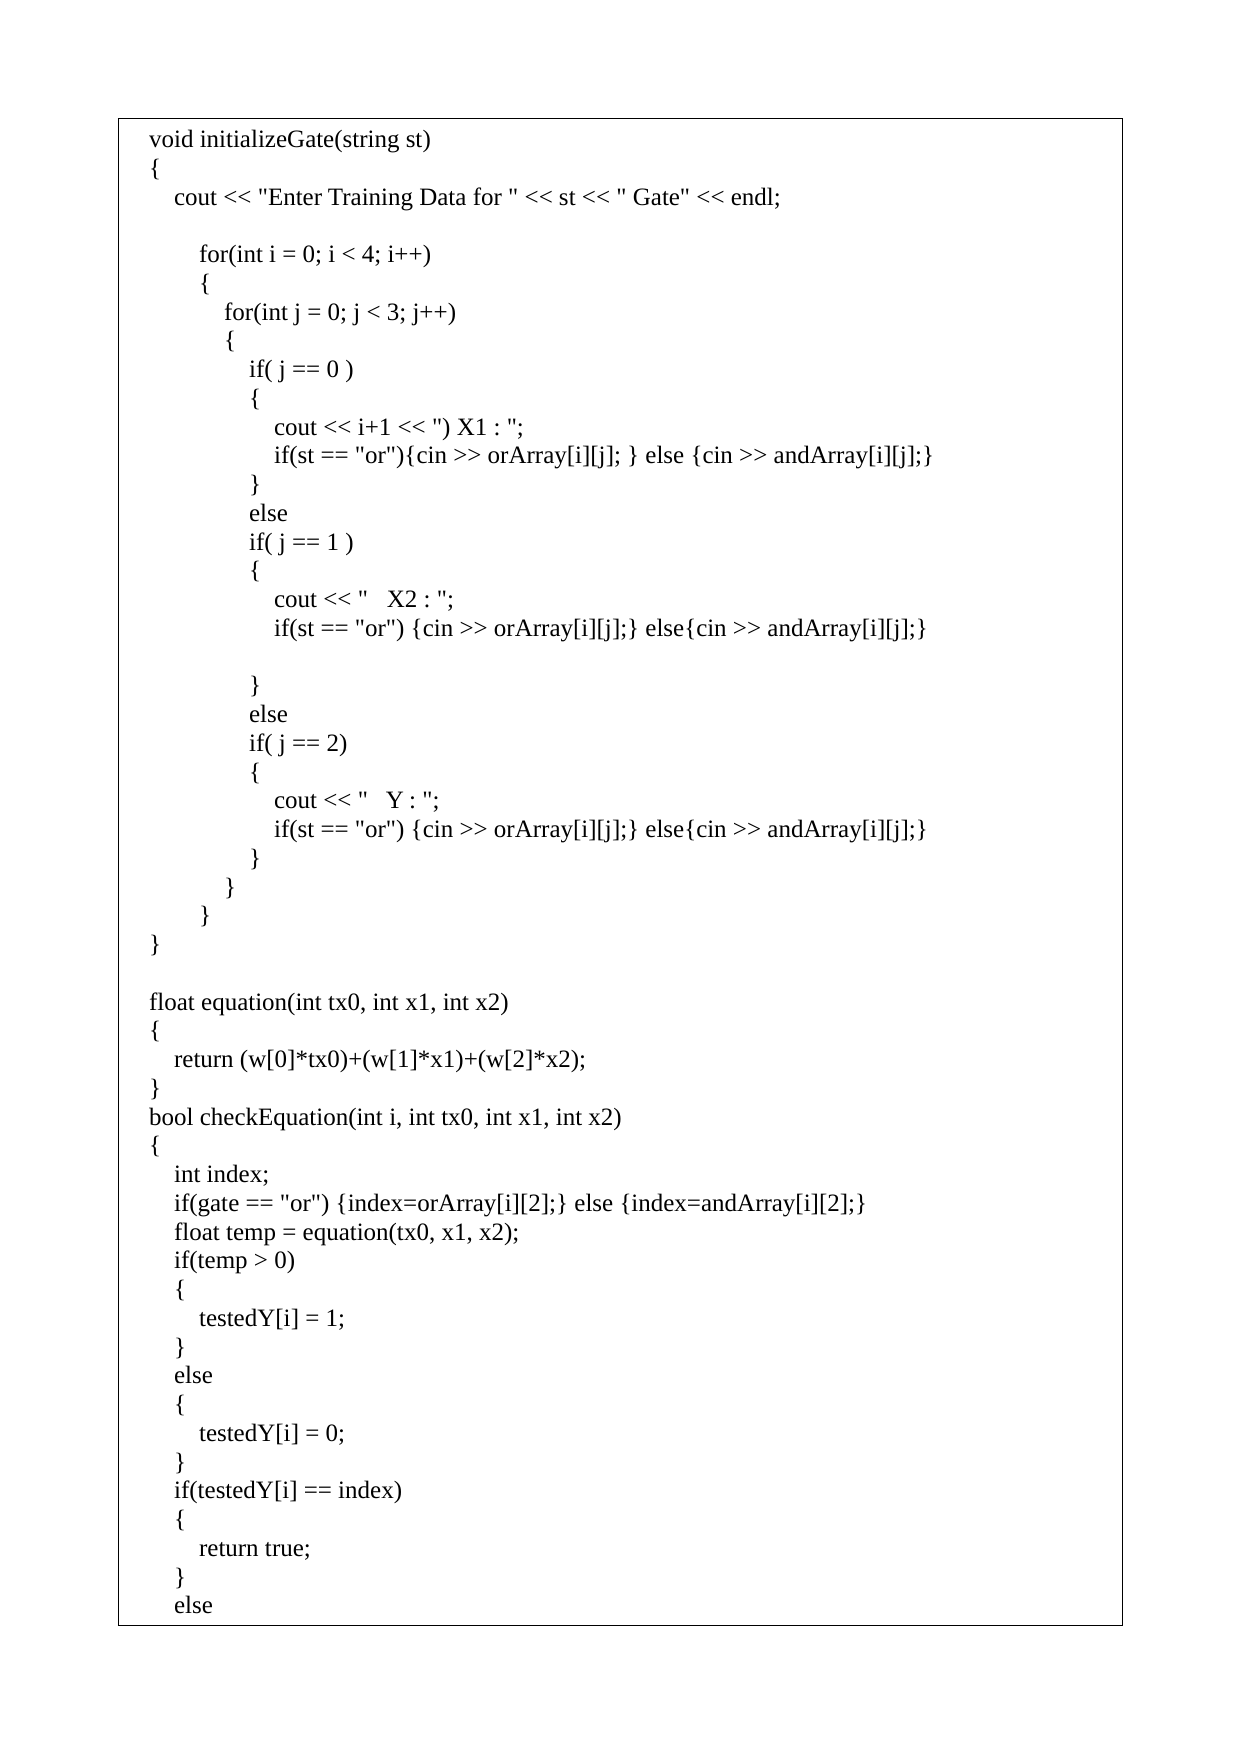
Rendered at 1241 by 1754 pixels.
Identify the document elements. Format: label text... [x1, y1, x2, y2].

table_header void initializeGate(string st) { cout << "Enter Training Data for " << st << " Gate" << endl; for(int i = 0; i < 4; i++) { for(int j = 0; j < 3; j++) { if( j == 0 ) { cout << i+1 << ") X1 : "; if(st == "or"){cin >> orArray[i][j]; } else {cin >> andArray[i][j];} } else if( j == 1 ) { cout << " X2 : "; if(st == "or") {cin >> orArray[i][j];} else{cin >> andArray[i][j];} } else if( j == 2) { cout << " Y : "; if(st == "or") {cin >> orArray[i][j];} else{cin >> andArray[i][j];} } } } } float equation(int tx0, int x1, int x2) { return (w[0]*tx0)+(w[1]*x1)+(w[2]*x2); } bool checkEquation(int i, int tx0, int x1, int x2) { int index; if(gate == "or") {index=orArray[i][2];} else {index=andArray[i][2];} float temp = equation(tx0, x1, x2); if(temp > 0) { testedY[i] = 1; } else { testedY[i] = 0; } if(testedY[i] == index) { return true; } else [119, 119, 1122, 1625]
